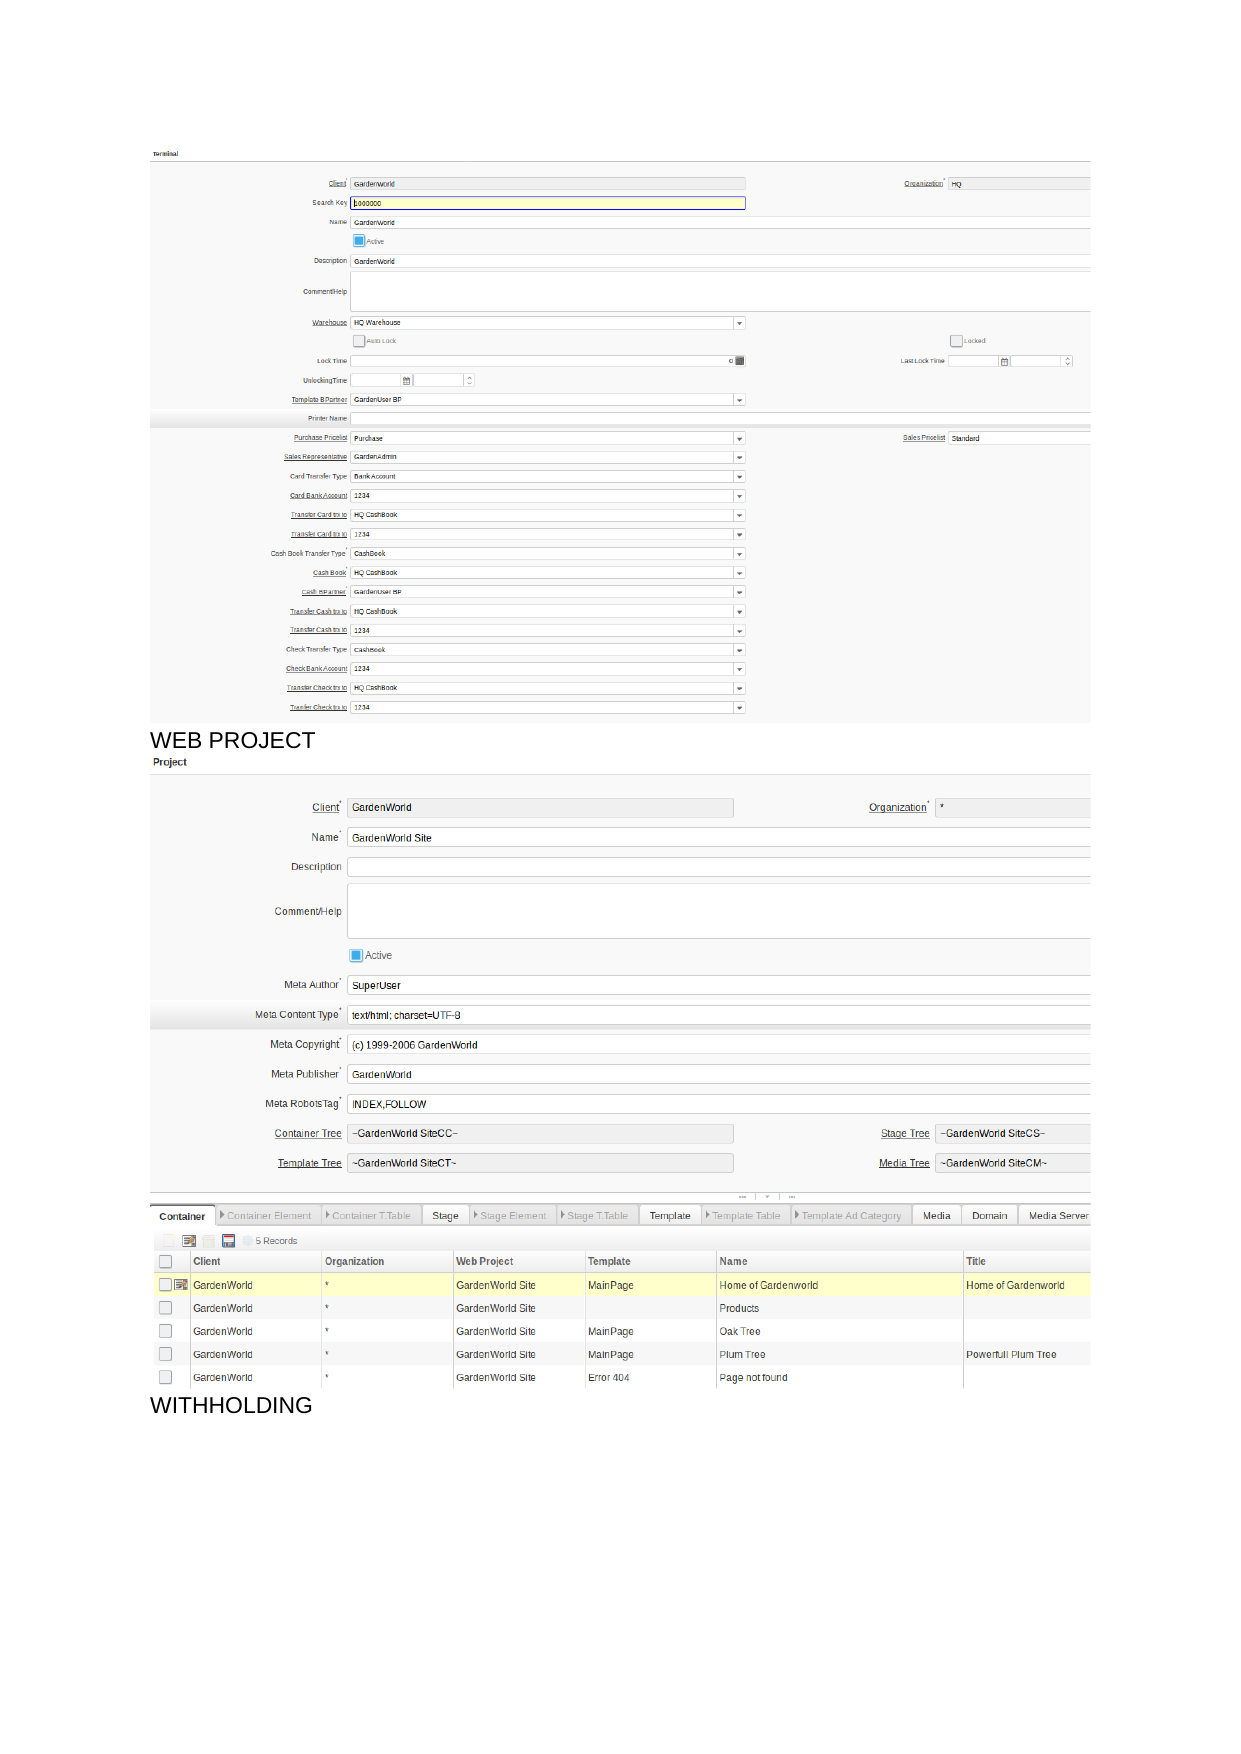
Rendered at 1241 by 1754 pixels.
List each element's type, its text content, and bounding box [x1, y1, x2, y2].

text WITHHOLDING [150, 1392, 1090, 1418]
text WEB PROJECT [150, 727, 1090, 757]
picture [150, 150, 1091, 723]
picture [150, 757, 1091, 1389]
